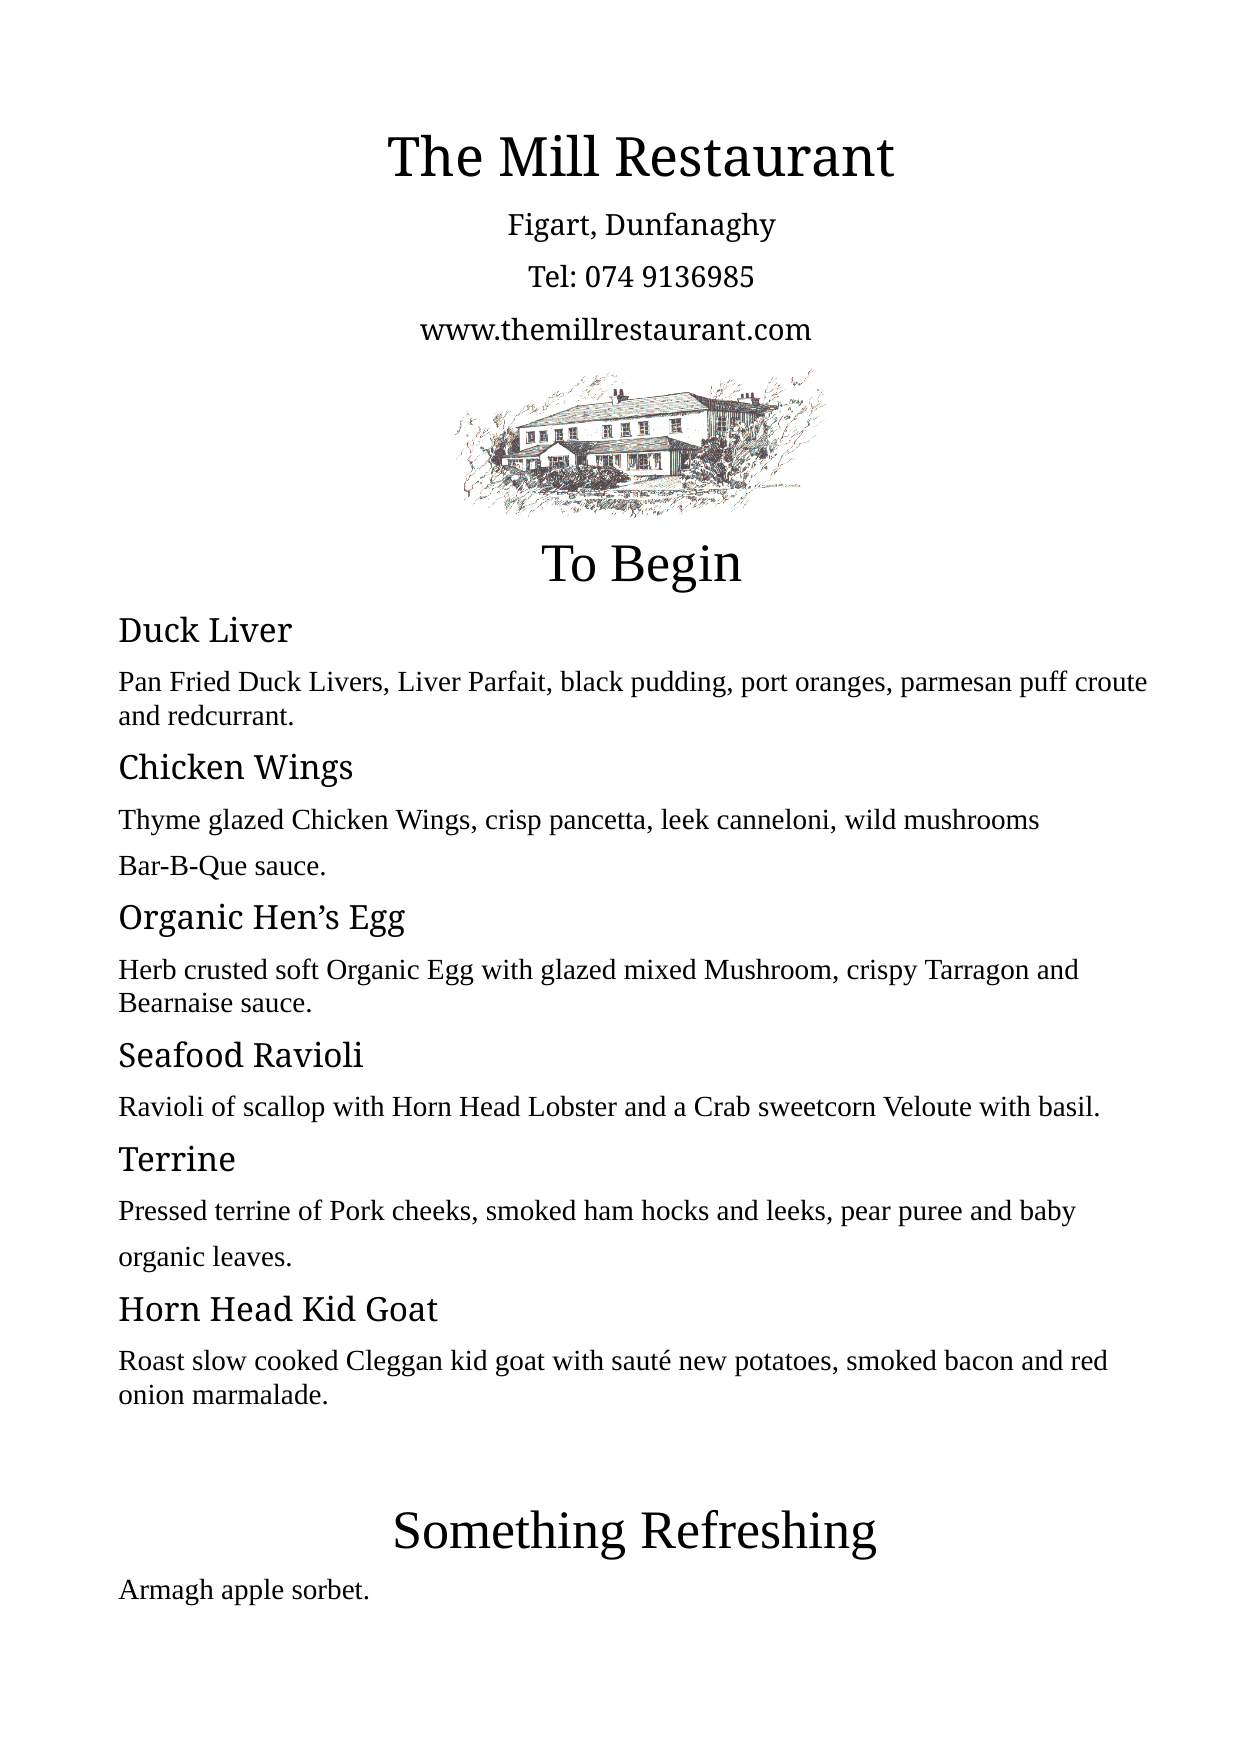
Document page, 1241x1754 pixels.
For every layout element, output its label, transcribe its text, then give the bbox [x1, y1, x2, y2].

text organic leaves. [118, 1239, 1165, 1273]
text www.themillrestaurant.com [118, 309, 1165, 348]
text Pan Fried Duck Livers, Liver Parfait, black pudding, port oranges, parmesan puff croute and redcurrant. [118, 664, 1165, 731]
text Pressed terrine of Pork cheeks, smoked ham hocks and leeks, pear puree and baby [118, 1193, 1165, 1227]
text Roast slow cooked Cleggan kid goat with sauté new potatoes, smoked bacon and red onion marmalade. [118, 1343, 1165, 1410]
text Tel: 074 9136985 [118, 257, 1165, 296]
text Seafood Ravioli [118, 1031, 1165, 1077]
text Chicken Wings [118, 744, 1165, 789]
text Bar-B-Que sauce. [118, 848, 1165, 881]
text Ravioli of scallop with Horn Head Lobster and a Crab sweetcorn Veloute with basil. [118, 1089, 1165, 1123]
text Herb crusted soft Organic Egg with glazed mixed Mushroom, crispy Tarragon and Bearnaise sauce. [118, 952, 1165, 1019]
text Something Refreshing [118, 1498, 1165, 1560]
text The Mill Restaurant [118, 118, 1165, 192]
text Organic Hen’s Egg [118, 894, 1165, 939]
text Armagh apple sorbet. [118, 1572, 1165, 1606]
text Horn Head Kid Goat [118, 1285, 1165, 1331]
text Terrine [118, 1135, 1165, 1181]
text Duck Liver [118, 606, 1165, 652]
text Thyme glazed Chicken Wings, crisp pancetta, leek canneloni, wild mushrooms [118, 802, 1165, 835]
text To Begin [118, 361, 1165, 594]
text Figart, Dunfanaghy [118, 204, 1165, 244]
